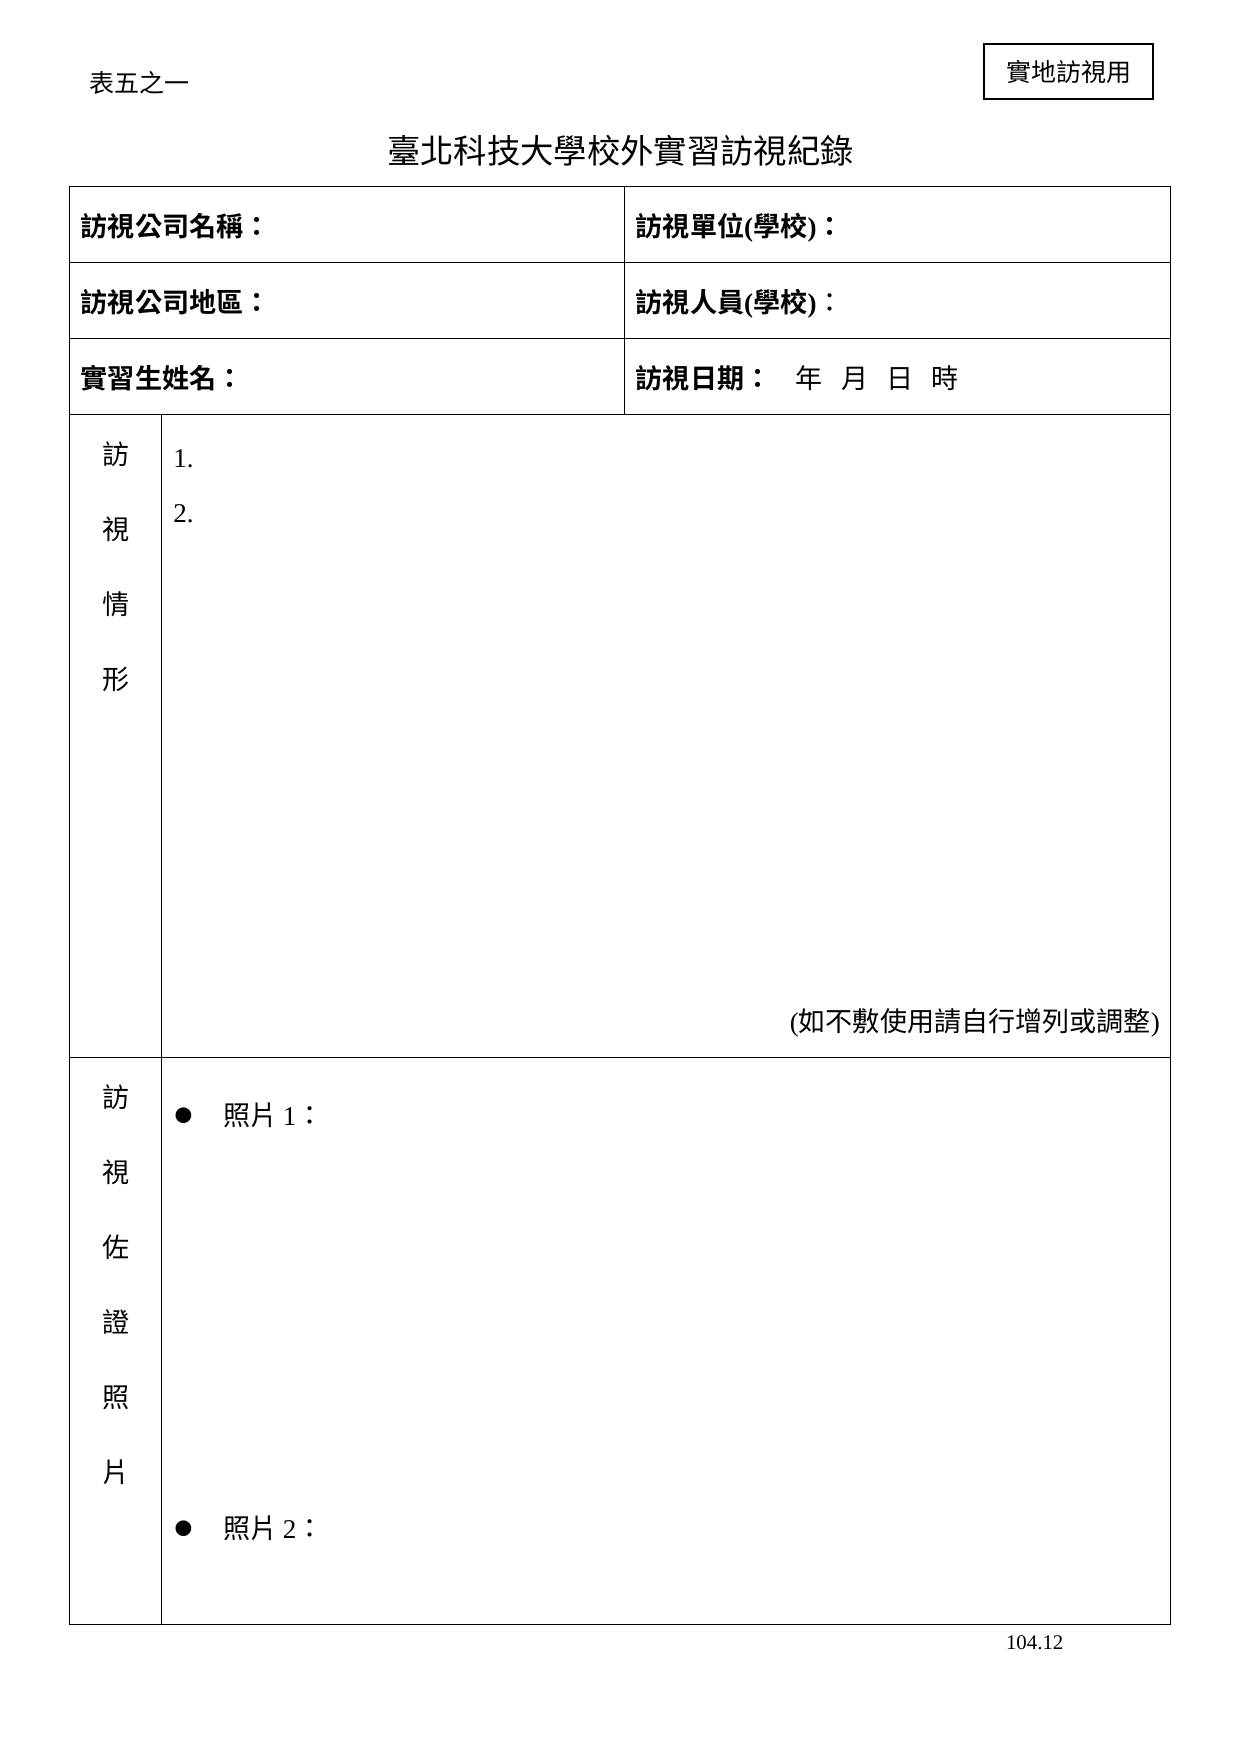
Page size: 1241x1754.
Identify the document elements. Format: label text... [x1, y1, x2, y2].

text 實地訪視用 [1000, 52, 1137, 89]
table_cell 訪 視 情 形 [70, 415, 161, 1057]
text 表五之一 [84, 64, 194, 100]
table_cell 訪視日期： 年 月 日 時 [625, 339, 1170, 414]
text 臺北科技大學校外實習訪視紀錄 [177, 124, 1063, 173]
table_cell 訪 視 佐 證 照 片 [70, 1058, 161, 1623]
table_cell 實習生姓名： [70, 339, 624, 414]
table_cell 訪視人員(學校)： [625, 263, 1170, 338]
table_cell 訪視公司地區： [70, 263, 624, 338]
table_cell 照片1： 照片2： [162, 1058, 1170, 1623]
table_header 訪視單位(學校)： [625, 187, 1170, 262]
table_header 訪視公司名稱： [70, 187, 624, 262]
table_cell (如不敷使用請自行增列或調整) [162, 415, 1170, 1057]
